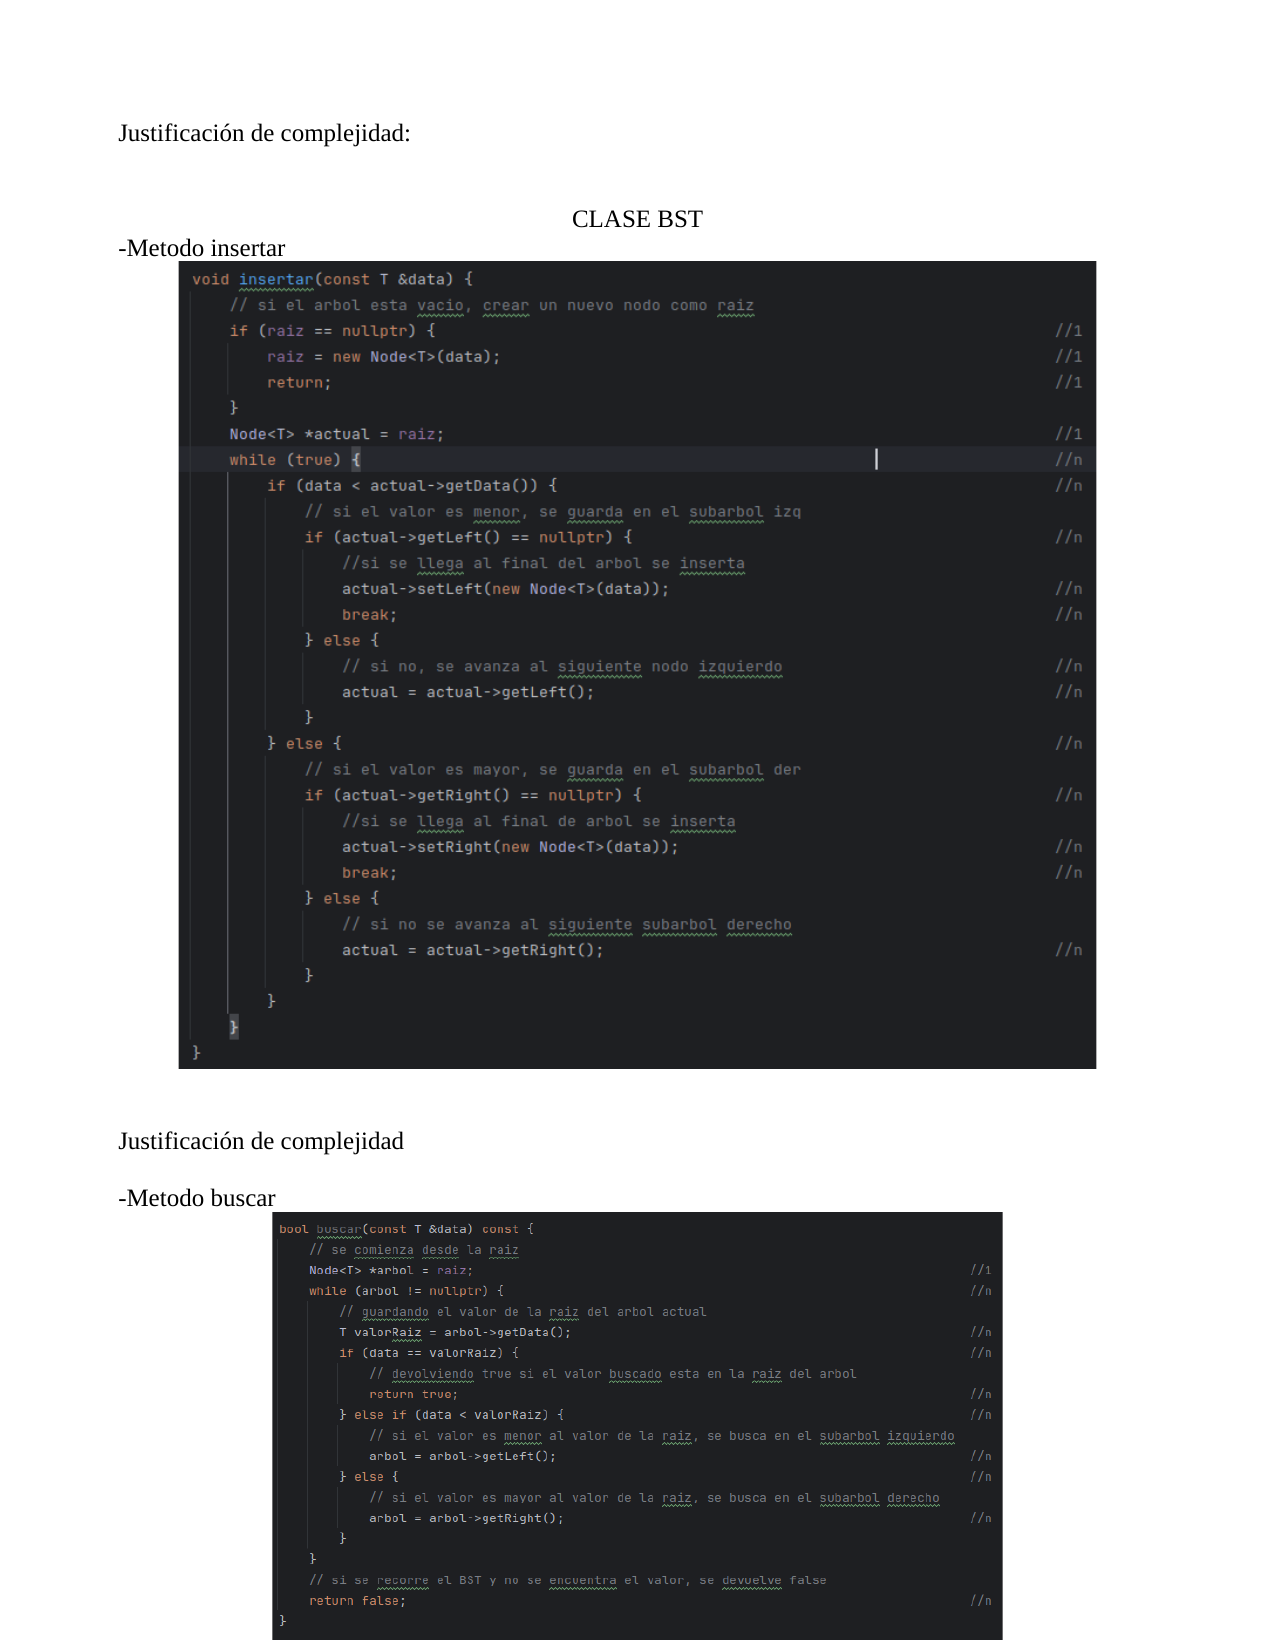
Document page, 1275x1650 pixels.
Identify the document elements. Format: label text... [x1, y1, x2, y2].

text -Metodo insertar [118, 233, 1157, 262]
picture [178, 261, 1097, 1069]
picture [272, 1212, 1003, 1640]
text Justificación de complejidad [118, 1126, 1157, 1155]
text Justificación de complejidad: [118, 118, 1157, 147]
text -Metodo buscar [118, 1183, 1157, 1212]
text CLASE BST [118, 204, 1157, 233]
